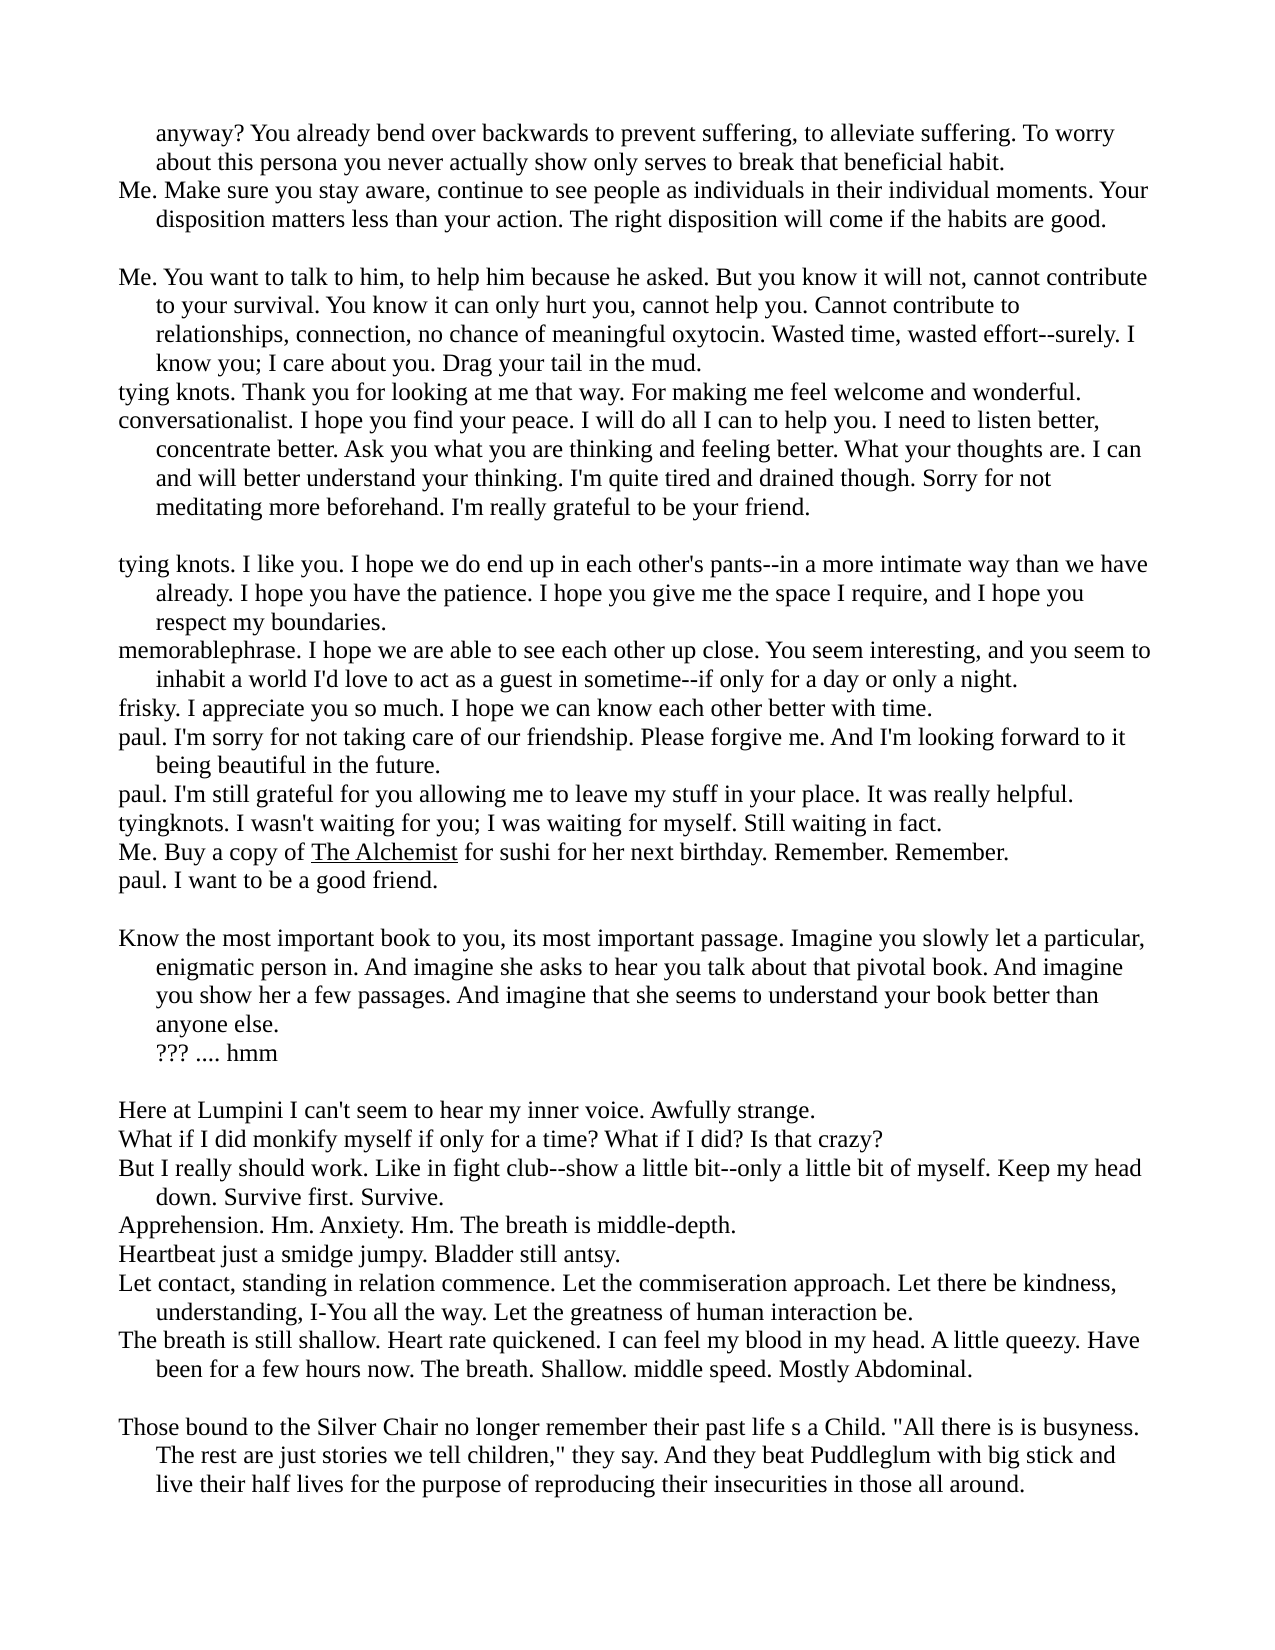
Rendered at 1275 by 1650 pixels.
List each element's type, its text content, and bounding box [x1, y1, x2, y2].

text Here at Lumpini I can't seem to hear my inner voice. Awfully strange. [118, 1096, 1157, 1124]
text tying knots. Thank you for looking at me that way. For making me feel welcome and wonderful. [118, 377, 1157, 406]
text memorablephrase. I hope we are able to see each other up close. You seem interesting, and you seem to inhabit a world I'd love to act as a guest in sometime--if only for a day or only a night. [118, 636, 1157, 693]
text The breath is still shallow. Heart rate quickened. I can feel my blood in my head. A little queezy. Have been for a few hours now. The breath. Shallow. middle speed. Mostly Abdominal. [118, 1326, 1157, 1383]
text Heartbeat just a smidge jumpy. Bladder still antsy. [118, 1239, 1157, 1268]
text conversationalist. I hope you find your peace. I will do all I can to help you. I need to listen better, concentrate better. Ask you what you are thinking and feeling better. What your thoughts are. I can and will better understand your thinking. I'm quite tired and drained though. Sorry for not meditating more beforehand. I'm really grateful to be your friend. [118, 406, 1157, 521]
text Me. Make sure you stay aware, continue to see people as individuals in their individual moments. Your disposition matters less than your action. The right disposition will come if the habits are good. [118, 176, 1157, 233]
text tying knots. I like you. I hope we do end up in each other's pants--in a more intimate way than we have already. I hope you have the patience. I hope you give me the space I require, and I hope you respect my boundaries. [118, 549, 1157, 636]
text frisky. I appreciate you so much. I hope we can know each other better with time. [118, 693, 1157, 722]
text Know the most important book to you, its most important passage. Imagine you slowly let a particular, enigmatic person in. And imagine she asks to hear you talk about that pivotal book. And imagine you show her a few passages. And imagine that she seems to understand your book better than anyone else. [118, 923, 1157, 1038]
text But I really should work. Like in fight club--show a little bit--only a little bit of myself. Keep my head down. Survive first. Survive. [118, 1153, 1157, 1211]
text paul. I'm still grateful for you allowing me to leave my stuff in your place. It was really helpful. [118, 779, 1157, 808]
text Let contact, standing in relation commence. Let the commiseration approach. Let there be kindness, understanding, I-You all the way. Let the greatness of human interaction be. [118, 1268, 1157, 1326]
text Apprehension. Hm. Anxiety. Hm. The breath is middle-depth. [118, 1211, 1157, 1239]
text What if I did monkify myself if only for a time? What if I did? Is that crazy? [118, 1124, 1157, 1153]
text Those bound to the Silver Chair no longer remember their past life s a Child. "All there is is busyness. The rest are just stories we tell children," they say. And they beat Puddleglum with big stick and live their half lives for the purpose of reproducing their insecurities in those all around. [118, 1412, 1157, 1498]
text Me. You want to talk to him, to help him because he asked. But you know it will not, cannot contribute to your survival. You know it can only hurt you, cannot help you. Cannot contribute to relationships, connection, no chance of meaningful oxytocin. Wasted time, wasted effort--surely. I know you; I care about you. Drag your tail in the mud. [118, 262, 1157, 377]
text tyingknots. I wasn't waiting for you; I was waiting for myself. Still waiting in fact. [118, 808, 1157, 837]
text anyway? You already bend over backwards to prevent suffering, to alleviate suffering. To worry about this persona you never actually show only serves to break that beneficial habit. [118, 118, 1157, 176]
text Me. Buy a copy of The Alchemist for sushi for her next birthday. Remember. Remember. [118, 837, 1157, 866]
text paul. I want to be a good friend. [118, 866, 1157, 894]
text ??? .... hmm [118, 1038, 1157, 1067]
text paul. I'm sorry for not taking care of our friendship. Please forgive me. And I'm looking forward to it being beautiful in the future. [118, 722, 1157, 779]
